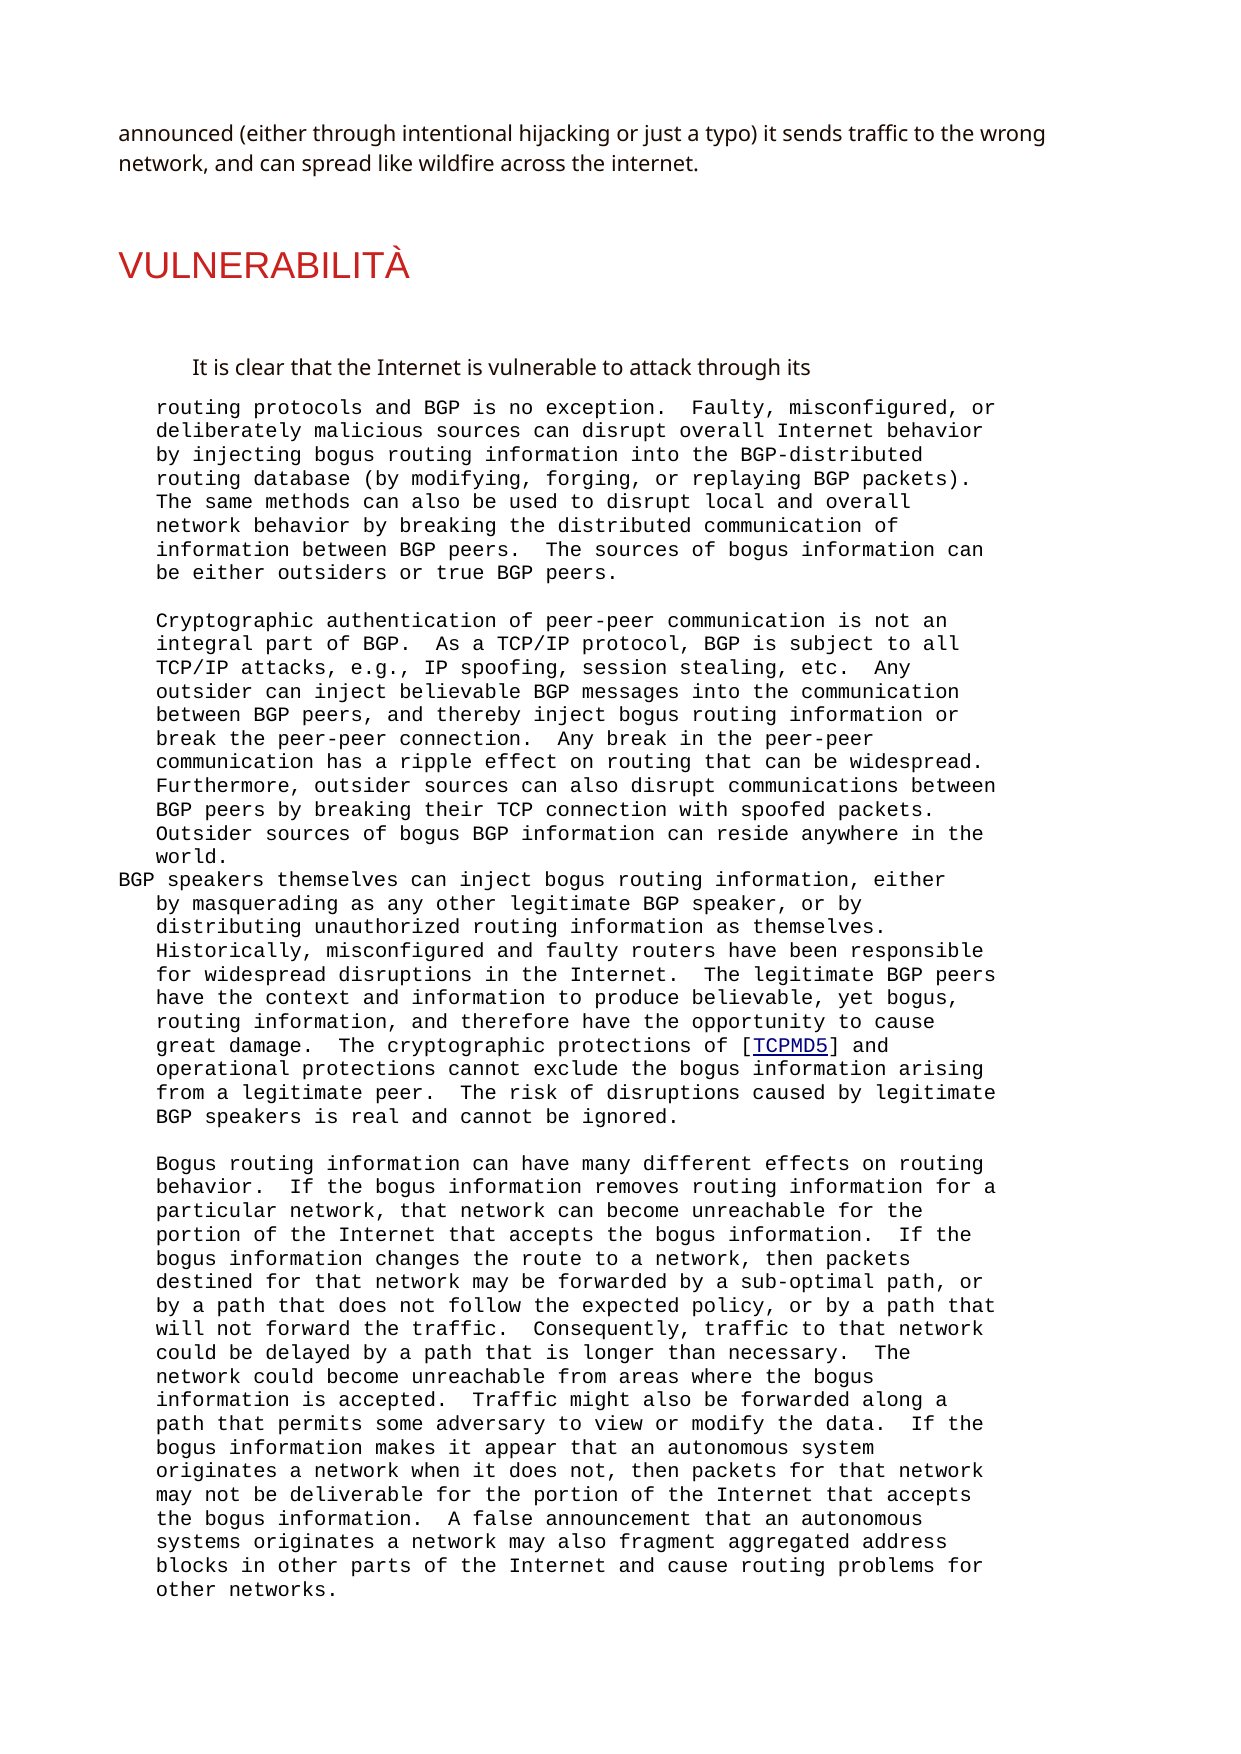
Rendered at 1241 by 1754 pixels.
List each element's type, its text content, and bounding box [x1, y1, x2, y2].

text communication has a ripple effect on routing that can be widespread. [118, 752, 1122, 775]
text Cryptographic authentication of peer-peer communication is not an [118, 610, 1122, 633]
text the bogus information. A false announcement that an autonomous [118, 1508, 1122, 1531]
text Outsider sources of bogus BGP information can reside anywhere in the [118, 822, 1122, 846]
text network behavior by breaking the distributed communication of [118, 515, 1122, 539]
text break the peer-peer connection. Any break in the peer-peer [118, 728, 1122, 752]
text routing information, and therefore have the opportunity to cause [118, 1011, 1122, 1035]
text will not forward the traffic. Consequently, traffic to that network [118, 1318, 1122, 1342]
text deliberately malicious sources can disrupt overall Internet behavior [118, 421, 1122, 444]
text world. [118, 846, 1122, 870]
text be either outsiders or true BGP peers. [118, 562, 1122, 586]
text BGP speakers is real and cannot be ignored. [118, 1106, 1122, 1129]
text blocks in other parts of the Internet and cause routing problems for [118, 1555, 1122, 1578]
text bogus information changes the route to a network, then packets [118, 1247, 1122, 1271]
text It is clear that the Internet is vulnerable to attack through its [118, 351, 1122, 381]
text between BGP peers, and thereby inject bogus routing information or [118, 704, 1122, 728]
text portion of the Internet that accepts the bogus information. If the [118, 1224, 1122, 1247]
text routing protocols and BGP is no exception. Faulty, misconfigured, or [118, 397, 1122, 421]
text Furthermore, outsider sources can also disrupt communications between [118, 775, 1122, 799]
text by injecting bogus routing information into the BGP-distributed [118, 444, 1122, 468]
text other networks. [118, 1578, 1122, 1602]
text information between BGP peers. The sources of bogus information can [118, 539, 1122, 562]
text systems originates a network may also fragment aggregated address [118, 1531, 1122, 1555]
text Historically, misconfigured and faulty routers have been responsible [118, 940, 1122, 964]
text routing database (by modifying, forging, or replaying BGP packets). [118, 468, 1122, 491]
text could be delayed by a path that is longer than necessary. The [118, 1342, 1122, 1366]
text The same methods can also be used to disrupt local and overall [118, 491, 1122, 515]
text outsider can inject believable BGP messages into the communication [118, 681, 1122, 704]
text destined for that network may be forwarded by a sub-optimal path, or [118, 1271, 1122, 1295]
text integral part of BGP. As a TCP/IP protocol, BGP is subject to all [118, 633, 1122, 657]
text by masquerading as any other legitimate BGP speaker, or by [118, 893, 1122, 916]
text from a legitimate peer. The risk of disruptions caused by legitimate [118, 1082, 1122, 1106]
text by a path that does not follow the expected policy, or by a path that [118, 1295, 1122, 1318]
text distributing unauthorized routing information as themselves. [118, 916, 1122, 940]
text great damage. The cryptographic protections of [TCPMD5] and [118, 1035, 1122, 1058]
text VULNERABILITÀ [118, 243, 1122, 286]
text may not be deliverable for the portion of the Internet that accepts [118, 1484, 1122, 1508]
text bogus information makes it appear that an autonomous system [118, 1437, 1122, 1460]
text operational protections cannot exclude the bogus information arising [118, 1058, 1122, 1082]
text BGP peers by breaking their TCP connection with spoofed packets. [118, 799, 1122, 822]
text BGP speakers themselves can inject bogus routing information, either [118, 870, 1122, 893]
text particular network, that network can become unreachable for the [118, 1200, 1122, 1224]
text TCP/IP attacks, e.g., IP spoofing, session stealing, etc. Any [118, 657, 1122, 681]
text path that permits some adversary to view or modify the data. If the [118, 1413, 1122, 1437]
text originates a network when it does not, then packets for that network [118, 1460, 1122, 1484]
text announced (either through intentional hijacking or just a typo) it sends traffic to the wrong network, and can spread like wildfire across the internet. [118, 118, 1122, 178]
text for widespread disruptions in the Internet. The legitimate BGP peers [118, 964, 1122, 987]
text have the context and information to produce believable, yet bogus, [118, 987, 1122, 1011]
text network could become unreachable from areas where the bogus [118, 1366, 1122, 1389]
text information is accepted. Traffic might also be forwarded along a [118, 1389, 1122, 1413]
text behavior. If the bogus information removes routing information for a [118, 1177, 1122, 1200]
text Bogus routing information can have many different effects on routing [118, 1153, 1122, 1177]
